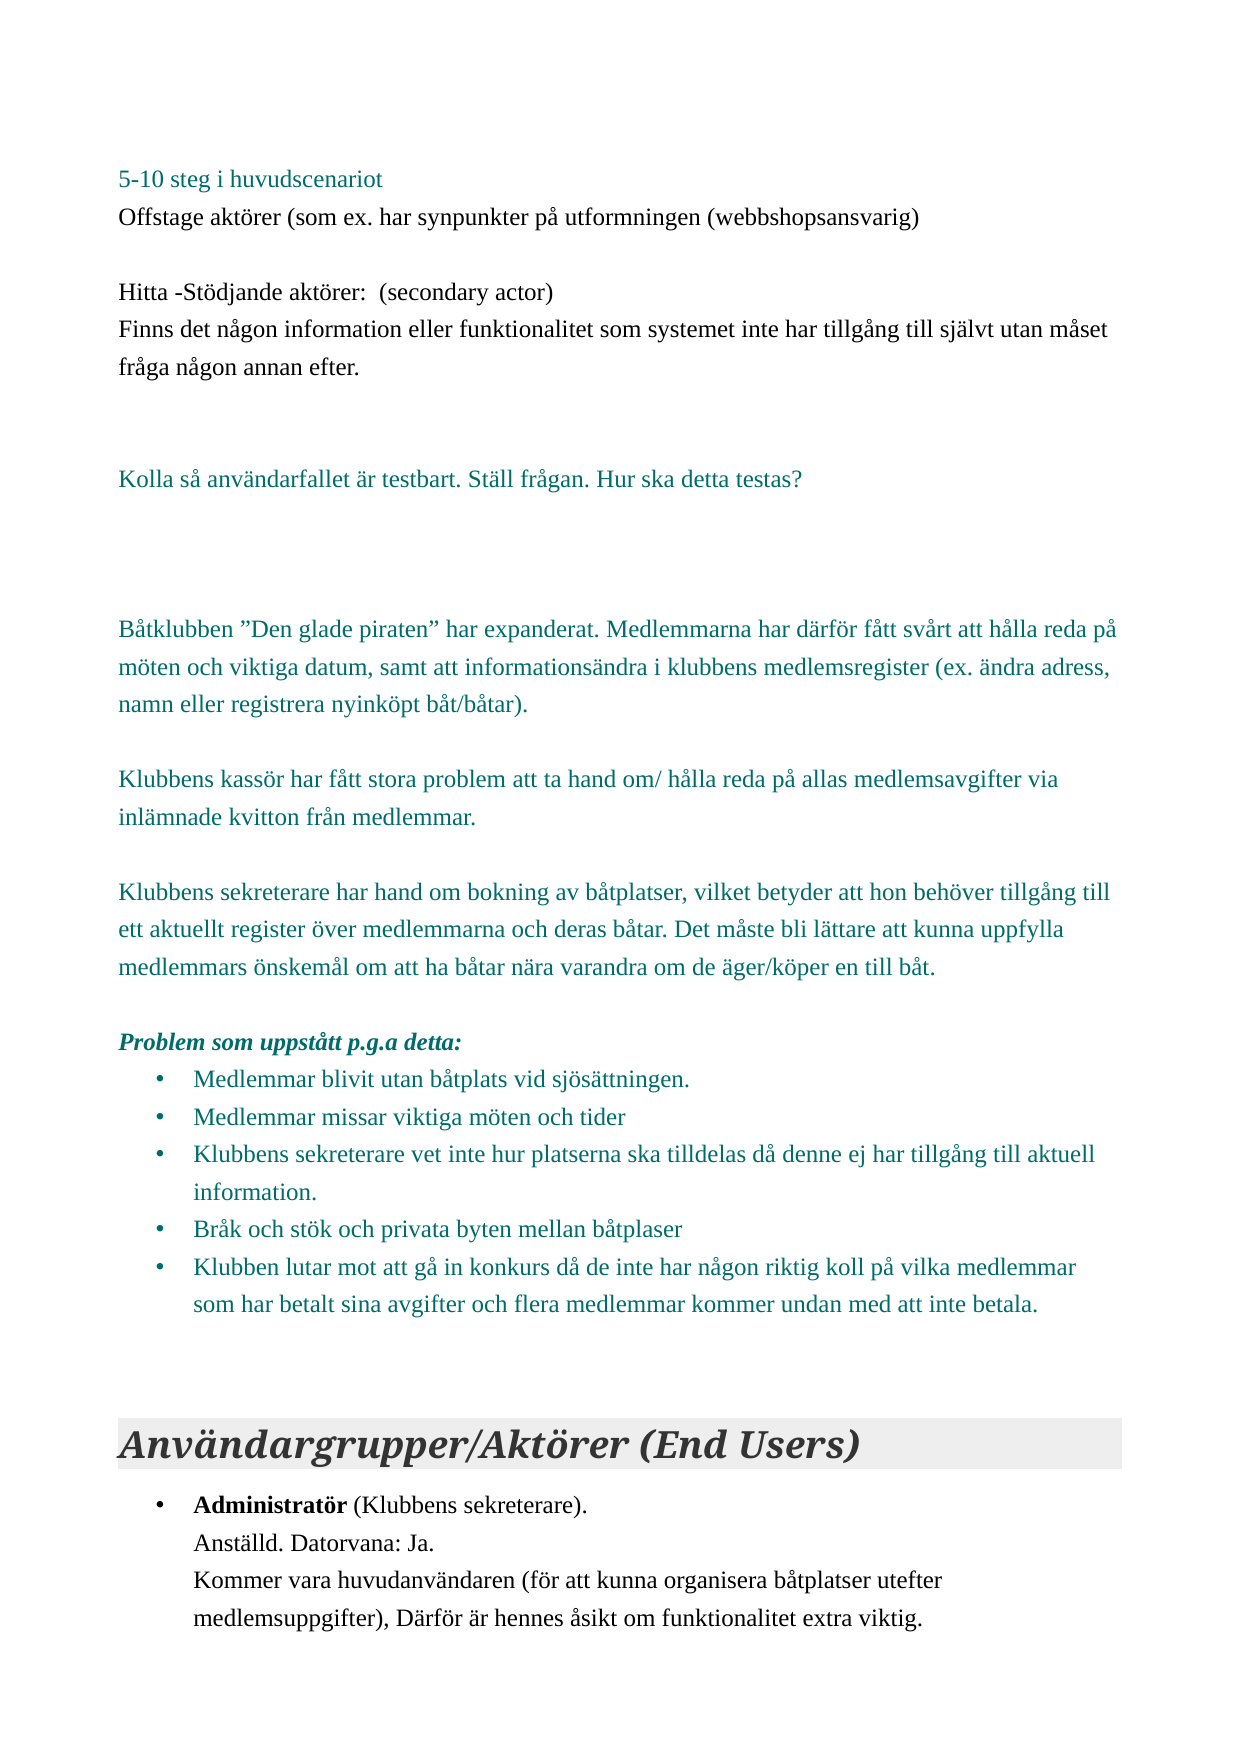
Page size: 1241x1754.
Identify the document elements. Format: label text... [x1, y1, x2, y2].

text 5-10 steg i huvudscenariot [118, 156, 1122, 193]
list Administratör (Klubbens sekreterare). [156, 1482, 1122, 1519]
text Hitta -Stödjande aktörer: (secondary actor) [118, 268, 1122, 306]
subtitle Användargrupper/Aktörer (End Users) [118, 1418, 1122, 1469]
list Klubben lutar mot att gå in konkurs då de inte har någon riktig koll på vilka medlemmar som har betalt sina avgifter och flera medlemmar kommer undan med att inte betala. [156, 1243, 1122, 1318]
text Offstage aktörer (som ex. har synpunkter på utformningen (webbshopsansvarig) [118, 193, 1122, 231]
text Problem som uppstått p.g.a detta: [118, 1018, 1122, 1056]
text Klubbens sekreterare har hand om bokning av båtplatser, vilket betyder att hon behöver tillgång till ett aktuellt register över medlemmarna och deras båtar. Det måste bli lättare att kunna uppfylla medlemmars önskemål om att ha båtar nära varandra om de äger/köper en till båt. [118, 868, 1122, 981]
text Klubbens kassör har fått stora problem att ta hand om/ hålla reda på allas medlemsavgifter via inlämnade kvitton från medlemmar. [118, 756, 1122, 831]
text Kolla så användarfallet är testbart. Ställ frågan. Hur ska detta testas? [118, 456, 1122, 493]
list Medlemmar missar viktiga möten och tider [156, 1093, 1122, 1131]
text Båtklubben ”Den glade piraten” har expanderat. Medlemmarna har därför fått svårt att hålla reda på möten och viktiga datum, samt att informationsändra i klubbens medlemsregister (ex. ändra adress, namn eller registrera nyinköpt båt/båtar). [118, 606, 1122, 718]
list Anställd. Datorvana: Ja. Kommer vara huvudanvändaren (för att kunna organisera båtplatser utefter medlemsuppgifter), Därför är hennes åsikt om funktionalitet extra viktig. [156, 1519, 1122, 1632]
list Medlemmar blivit utan båtplats vid sjösättningen. [156, 1056, 1122, 1093]
list Klubbens sekreterare vet inte hur platserna ska tilldelas då denne ej har tillgång till aktuell information. [156, 1131, 1122, 1206]
text Finns det någon information eller funktionalitet som systemet inte har tillgång till självt utan måset fråga någon annan efter. [118, 306, 1122, 381]
list Bråk och stök och privata byten mellan båtplaser [156, 1206, 1122, 1243]
